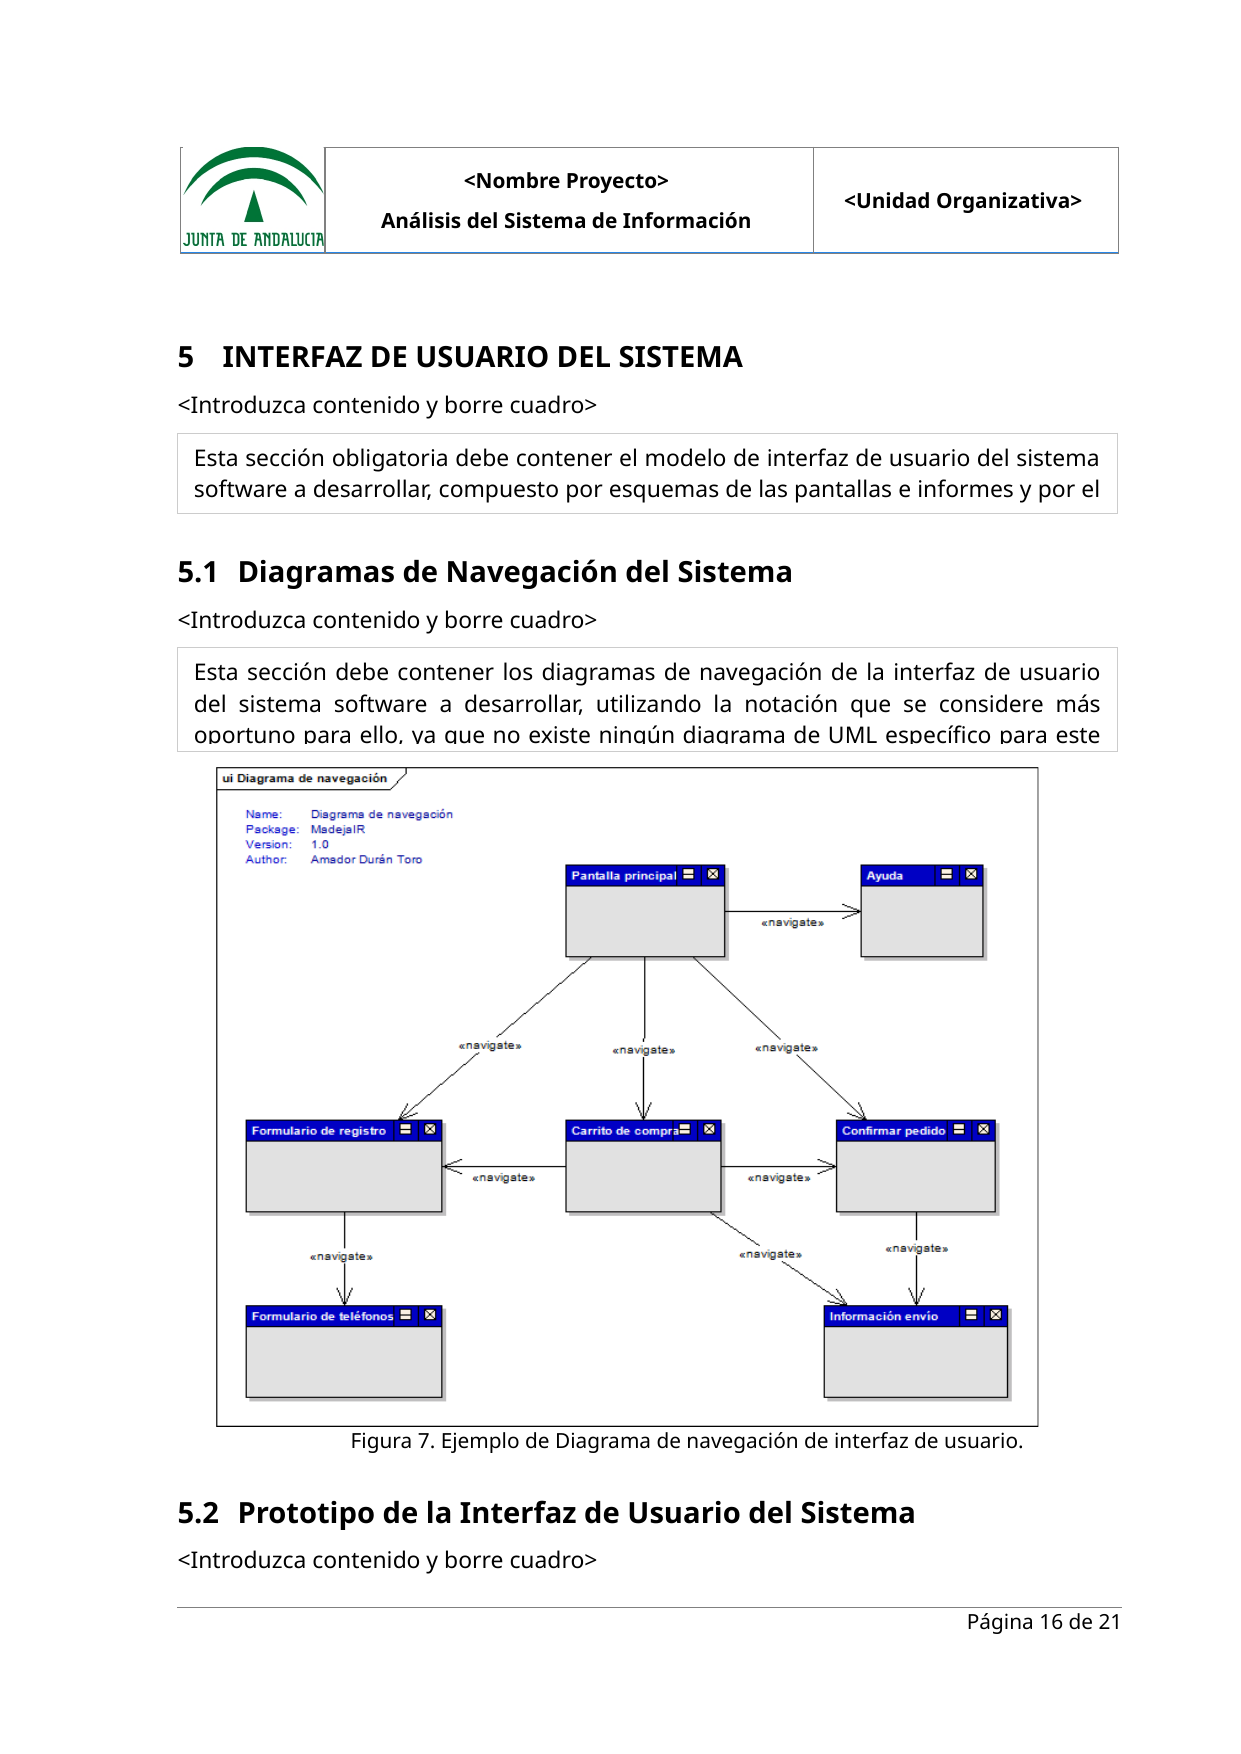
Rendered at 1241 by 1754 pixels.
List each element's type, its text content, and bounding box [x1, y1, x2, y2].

text <Introduzca contenido y borre cuadro> [177, 603, 1122, 635]
subtitle INTERFAZ DE USUARIO DEL SISTEMA [177, 336, 1122, 376]
subtitle Diagramas de Navegación del Sistema [177, 551, 1122, 591]
text <Introduzca contenido y borre cuadro> [177, 389, 1122, 420]
text Esta sección debe contener los diagramas de navegación de la interfaz de usuario del sistema software a desarrollar, utilizando la notación que se considere más oportuno para ello, ya que no existe ningún diagrama de UML específico para este propósito. [194, 656, 1101, 743]
text Esta sección obligatoria debe contener el modelo de interfaz de usuario del sistema software a desarrollar, compuesto por esquemas de las pantallas e informes y por el modelo de navegación entre los mismos. [194, 441, 1101, 505]
subtitle Prototipo de la Interfaz de Usuario del Sistema [177, 1492, 1122, 1532]
picture [215, 766, 1039, 1427]
text <Introduzca contenido y borre cuadro> [177, 1544, 1122, 1576]
list Figura 7. Ejemplo de Diagrama de navegación de interfaz de usuario. [215, 765, 1122, 1455]
picture [183, 147, 324, 246]
